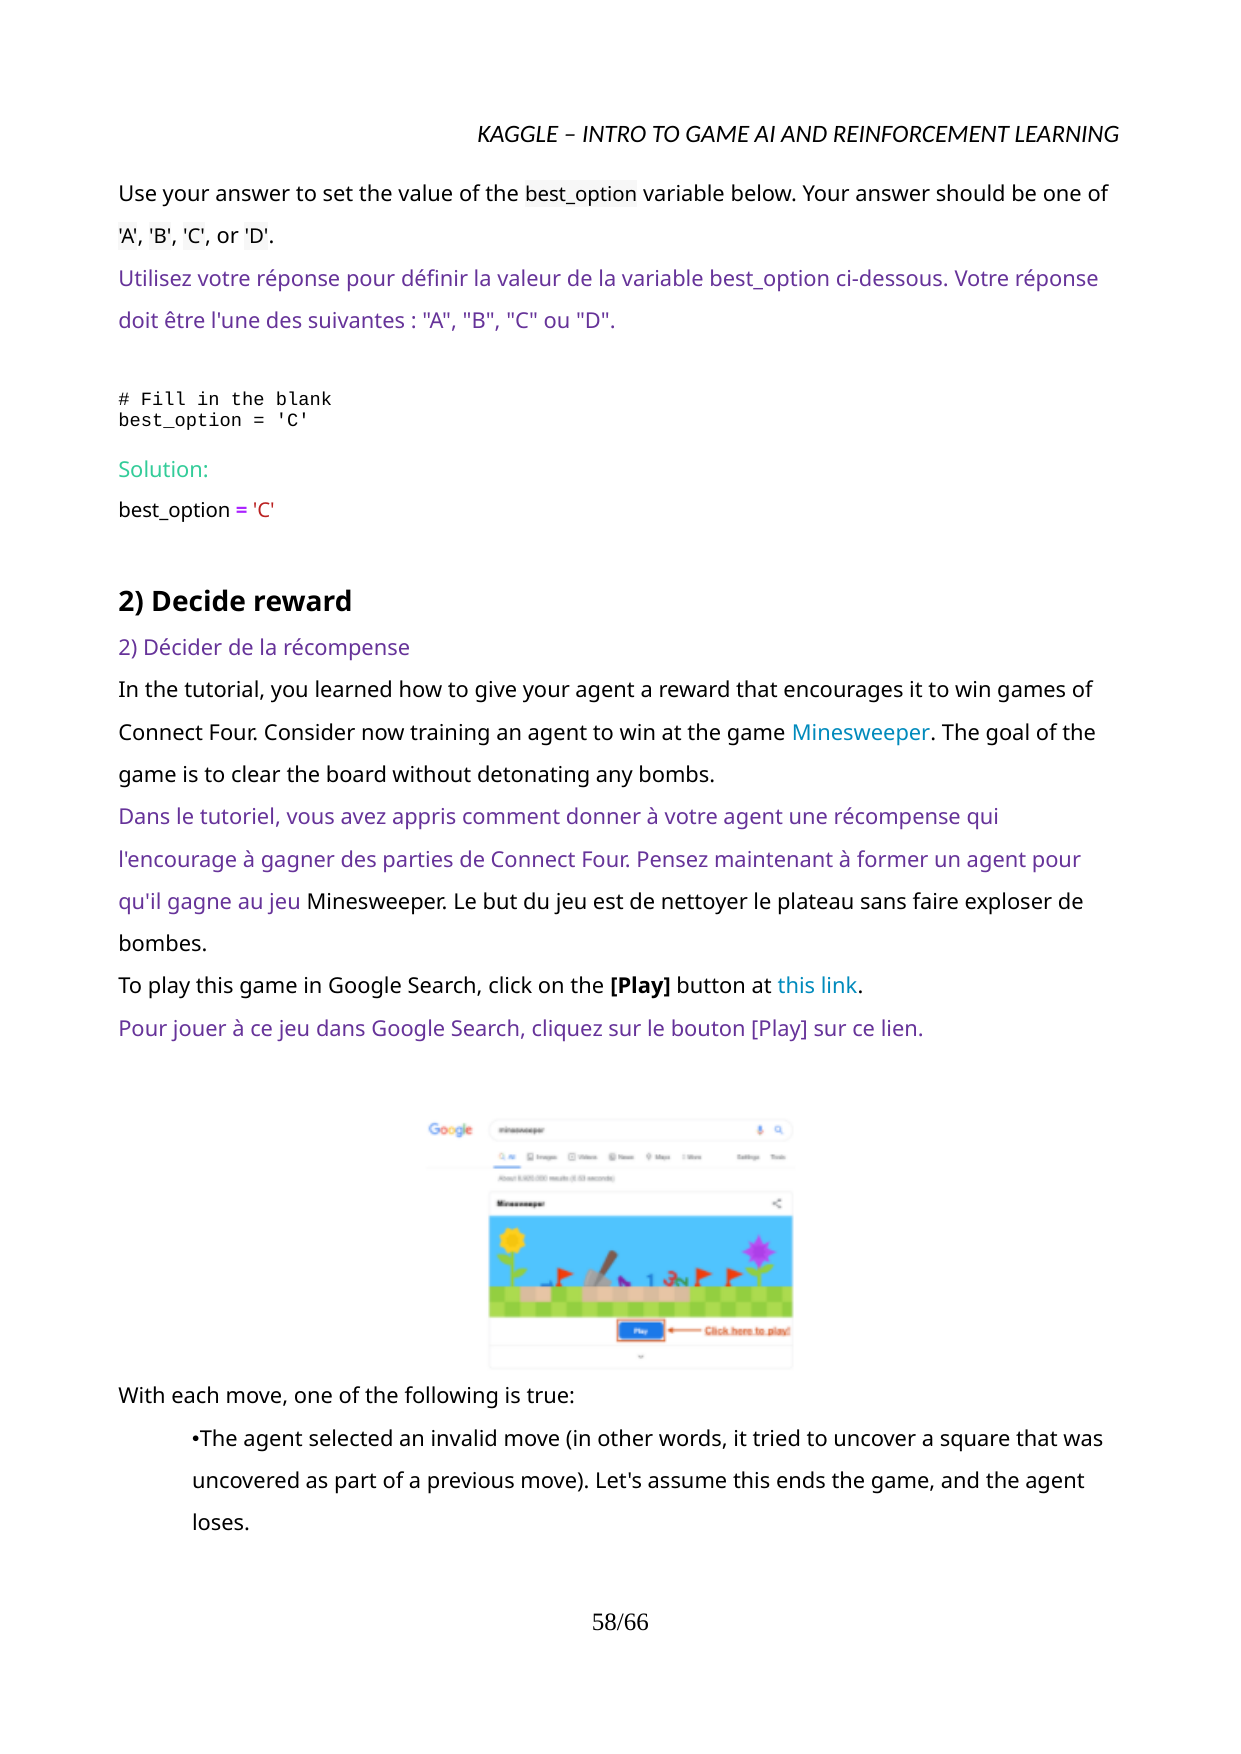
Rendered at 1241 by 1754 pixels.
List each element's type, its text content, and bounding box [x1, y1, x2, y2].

subtitle 2) Decide reward [118, 581, 1122, 620]
text best_option = 'C' [118, 411, 1122, 432]
picture [404, 1095, 836, 1381]
list The agent selected an invalid move (in other words, it tried to uncover a square that was uncovered as part of a previous move). Let's assume this ends the game, and the agent loses. [118, 1422, 1122, 1537]
text Pour jouer à ce jeu dans Google Search, cliquez sur le bouton [Play] sur ce lien. [118, 1013, 1122, 1043]
text With each move, one of the following is true: [118, 1096, 1122, 1410]
text Utilisez votre réponse pour définir la valeur de la variable best_option ci-dessous. Votre réponse doit être l'une des suivantes : "A", "B", "C" ou "D". [118, 263, 1122, 335]
text To play this game in Google Search, click on the [Play] button at this link. [118, 971, 1122, 1000]
text best_option = 'C' [118, 496, 1122, 523]
text Dans le tutoriel, vous avez appris comment donner à votre agent une récompense qui l'encourage à gagner des parties de Connect Four. Pensez maintenant à former un agent pour qu'il gagne au jeu Minesweeper. Le but du jeu est de nettoyer le plateau sans faire exploser de bombes. [118, 801, 1122, 958]
text Solution: [118, 453, 1122, 483]
text In the tutorial, you learned how to give your agent a reward that encourages it to win games of Connect Four. Consider now training an agent to win at the game Minesweeper. The goal of the game is to clear the board without detonating any bombs. [118, 674, 1122, 789]
text 2) Décider de la récompense [118, 632, 1122, 662]
text # Fill in the blank [118, 390, 1122, 411]
text Use your answer to set the value of the best_option variable below. Your answer should be one of 'A', 'B', 'C', or 'D'. [118, 178, 1122, 250]
